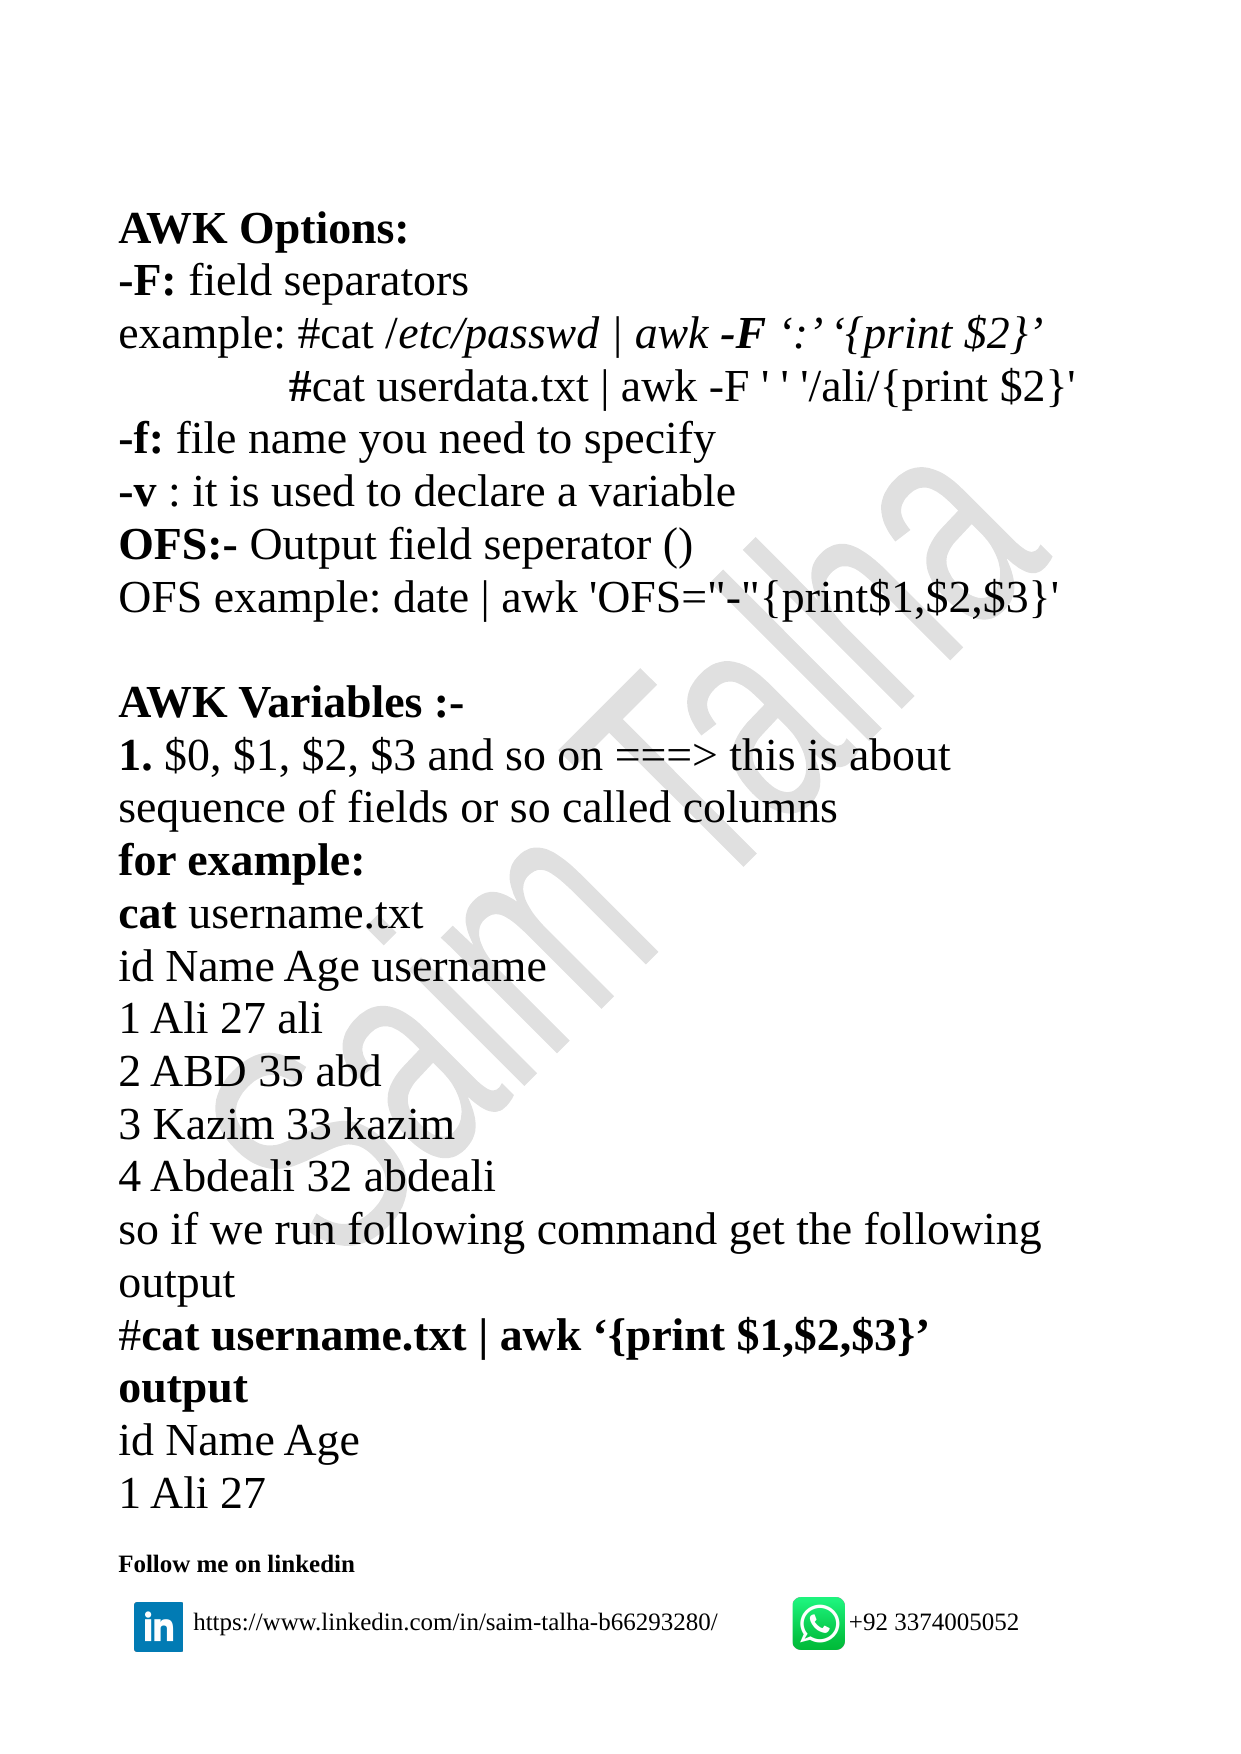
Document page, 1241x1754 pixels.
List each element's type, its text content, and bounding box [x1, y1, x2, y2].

picture [792, 1597, 845, 1650]
text 1 Ali 27 ali [118, 991, 481, 1044]
text 1. $0, $1, $2, $3 and so on ===> this is about [754, 727, 806, 780]
text OFS example: date | awk 'OFS="-"{print$1,$2,$3}' [826, 569, 910, 622]
text [708, 682, 763, 727]
text -v : it is used to declare a variable [118, 464, 1122, 517]
text [947, 525, 999, 569]
text OFS example: date | awk 'OFS="-"{print$1,$2,$3}' [724, 569, 772, 613]
text for example: [118, 833, 1122, 886]
text id Name Age username [118, 938, 493, 991]
text -f: file name you need to specify [118, 411, 1122, 464]
text OFS:- Output field seperator () [118, 517, 951, 569]
text 1. $0, $1, $2, $3 and so on ===> this is about [814, 727, 1122, 780]
text #cat userdata.txt | awk -F ' ' '/ali/{print $2}' [118, 358, 1122, 411]
text [456, 991, 546, 1044]
text cat username.txt [118, 886, 515, 938]
text AWK Options: [118, 200, 1122, 253]
text id Name Age [118, 1413, 1122, 1465]
text OFS example: date | awk 'OFS="-"{print$1,$2,$3}' [118, 569, 748, 622]
text [830, 675, 1122, 727]
text -F: field separators [118, 253, 1122, 306]
text OFS example: date | awk 'OFS="-"{print$1,$2,$3}' [886, 569, 936, 611]
text 2 ABD 35 abd [118, 1044, 418, 1096]
text 3 Kazim 33 kazim [408, 1096, 461, 1133]
text [992, 517, 1122, 569]
text 1 Ali 27 [118, 1465, 1122, 1518]
text 3 Kazim 33 kazim [118, 1096, 234, 1149]
text [442, 1044, 1122, 1096]
text [594, 886, 1122, 938]
text id Name Age username [480, 938, 582, 991]
text 4 Abdeali 32 abdeali [118, 1149, 385, 1202]
text [524, 886, 618, 938]
text [522, 991, 1122, 1044]
text sequence of fields or so called columns [685, 780, 1122, 833]
picture [146, 1620, 151, 1641]
text [409, 1064, 457, 1096]
text [480, 915, 529, 938]
text [624, 675, 698, 727]
text output [118, 1254, 1122, 1307]
text AWK Variables :- [118, 675, 632, 727]
text [761, 675, 854, 727]
text OFS example: date | awk 'OFS="-"{print$1,$2,$3}' [949, 569, 1000, 597]
text 1. $0, $1, $2, $3 and so on ===> this is about [632, 727, 742, 780]
text so if we run following command get the following [118, 1202, 1122, 1254]
picture [155, 1620, 173, 1641]
text sequence of fields or so called columns [118, 780, 708, 833]
text output [118, 1360, 1122, 1413]
text example: #cat /etc/passwd | awk -F ‘:’ ‘{print $2}’ [118, 306, 1122, 358]
text 1. $0, $1, $2, $3 and so on ===> this is about [118, 727, 655, 780]
text id Name Age username [557, 938, 1122, 991]
text 4 Abdeali 32 abdeali [394, 1149, 1122, 1202]
text OFS example: date | awk 'OFS="-"{print$1,$2,$3}' [928, 569, 1122, 622]
text #cat username.txt | awk ‘{print $1,$2,$3}’ [118, 1307, 1122, 1360]
text 3 Kazim 33 kazim [467, 1096, 1122, 1149]
text 3 Kazim 33 kazim [236, 1096, 419, 1149]
